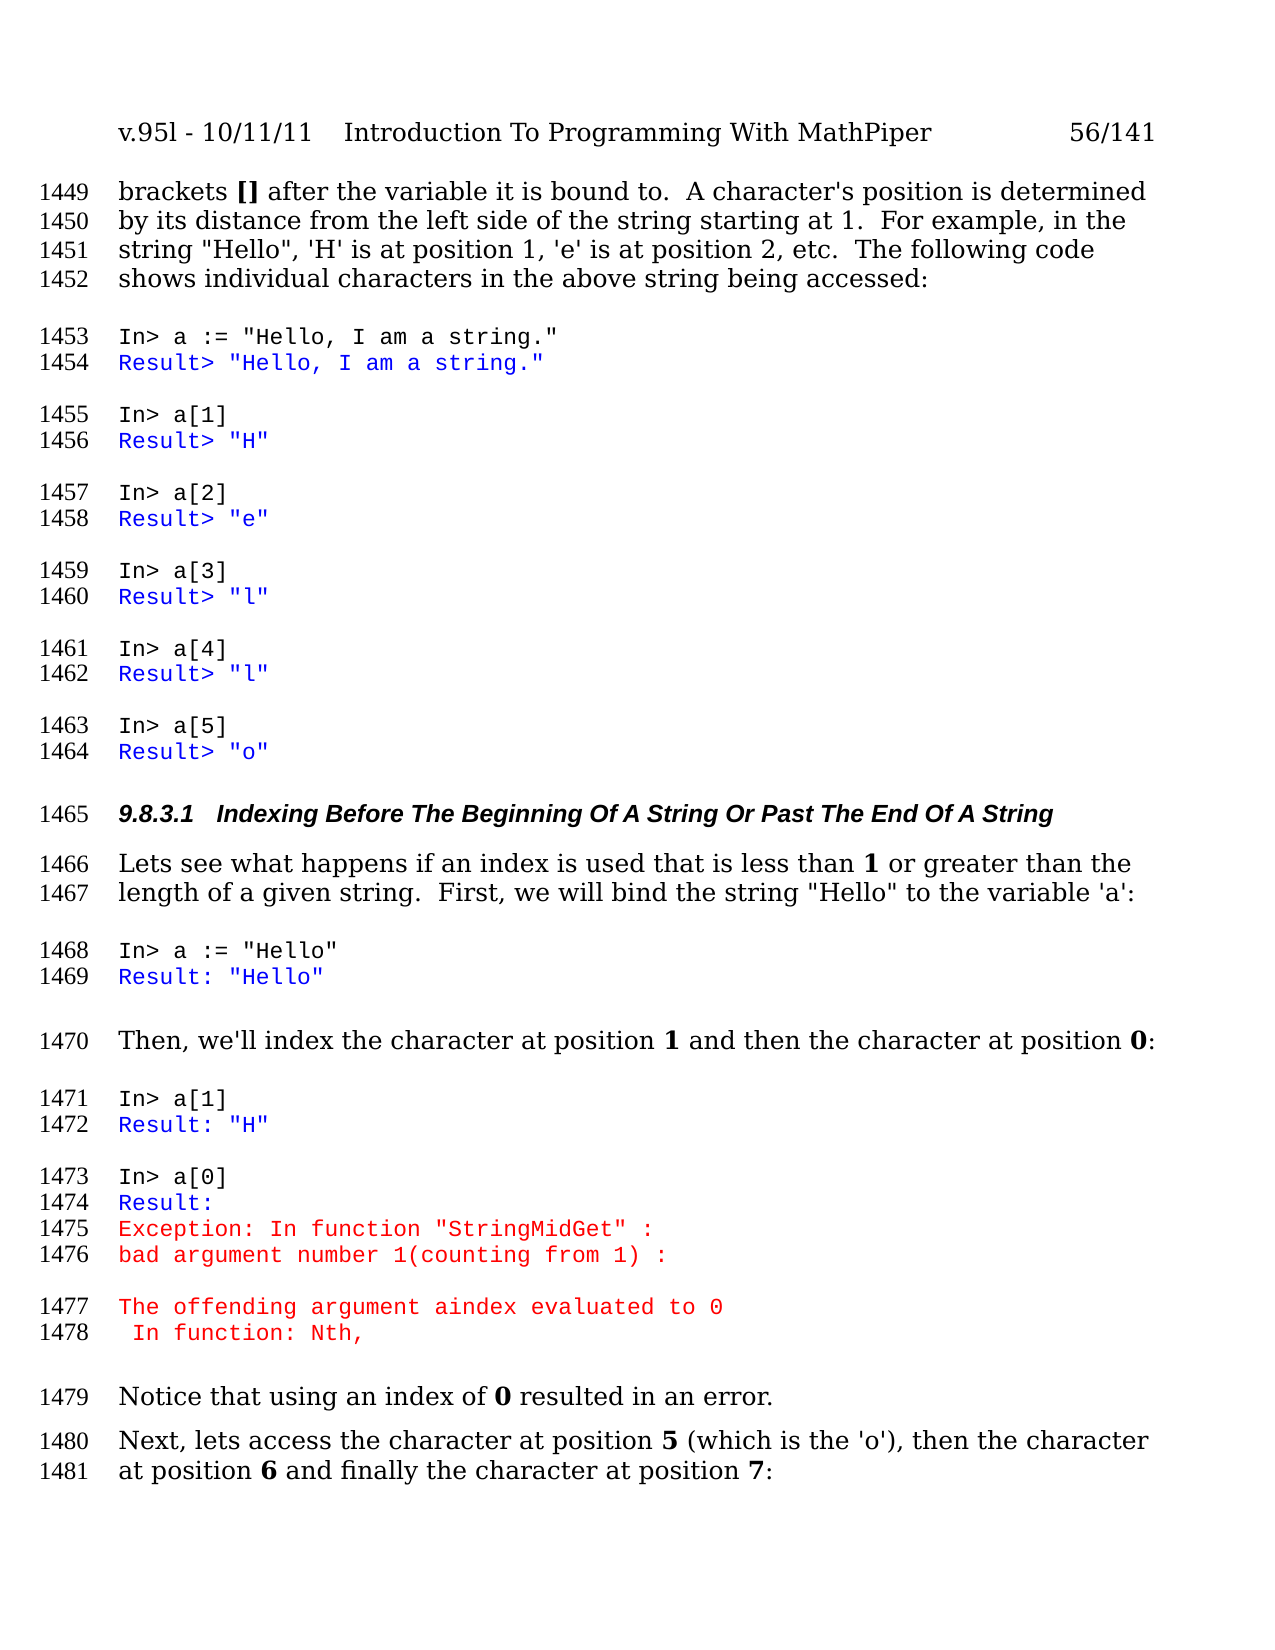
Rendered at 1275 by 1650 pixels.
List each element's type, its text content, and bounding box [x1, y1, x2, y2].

text In> a[0] [118, 1166, 1157, 1191]
text Next, lets access the character at position 5 (which is the 'o'), then the character at position 6 and finally the character at position 7: [118, 1426, 1157, 1485]
text Result> "l" [118, 663, 1157, 689]
text Exception: In function "StringMidGet" : [118, 1217, 1157, 1243]
text Result> "o" [118, 741, 1157, 767]
text In> a[2] [118, 481, 1157, 507]
text In> a[4] [118, 637, 1157, 663]
text In> a[1] [118, 403, 1157, 429]
text Then, we'll index the character at position 1 and then the character at position 0: [118, 1026, 1157, 1056]
text In> a := "Hello, I am a string." [118, 326, 1157, 352]
text Result> "Hello, I am a string." [118, 352, 1157, 377]
text In> a[3] [118, 559, 1157, 585]
text brackets [] after the variable it is bound to. A character's position is determined by its distance from the left side of the string starting at 1. For example, in the string "Hello", 'H' is at position 1, 'e' is at position 2, etc. The following code shows individual characters in the above string being accessed: [118, 177, 1157, 294]
text bad argument number 1(counting from 1) : [118, 1243, 1157, 1269]
text Result> "e" [118, 507, 1157, 533]
text Result: "H" [118, 1114, 1157, 1139]
subtitle Indexing Before The Beginning Of A String Or Past The End Of A String [118, 799, 1157, 828]
text Result: "Hello" [118, 966, 1157, 991]
text In> a[1] [118, 1088, 1157, 1114]
text Notice that using an index of 0 resulted in an error. [118, 1382, 1157, 1411]
text In> a[5] [118, 715, 1157, 741]
text Result: [118, 1191, 1157, 1217]
text Lets see what happens if an index is used that is less than 1 or greater than the length of a given string. First, we will bind the string "Hello" to the variable 'a': [118, 849, 1157, 908]
text The offending argument aindex evaluated to 0 [118, 1295, 1157, 1321]
text In function: Nth, [118, 1321, 1157, 1347]
text In> a := "Hello" [118, 939, 1157, 966]
text Result> "l" [118, 585, 1157, 611]
text Result> "H" [118, 429, 1157, 455]
